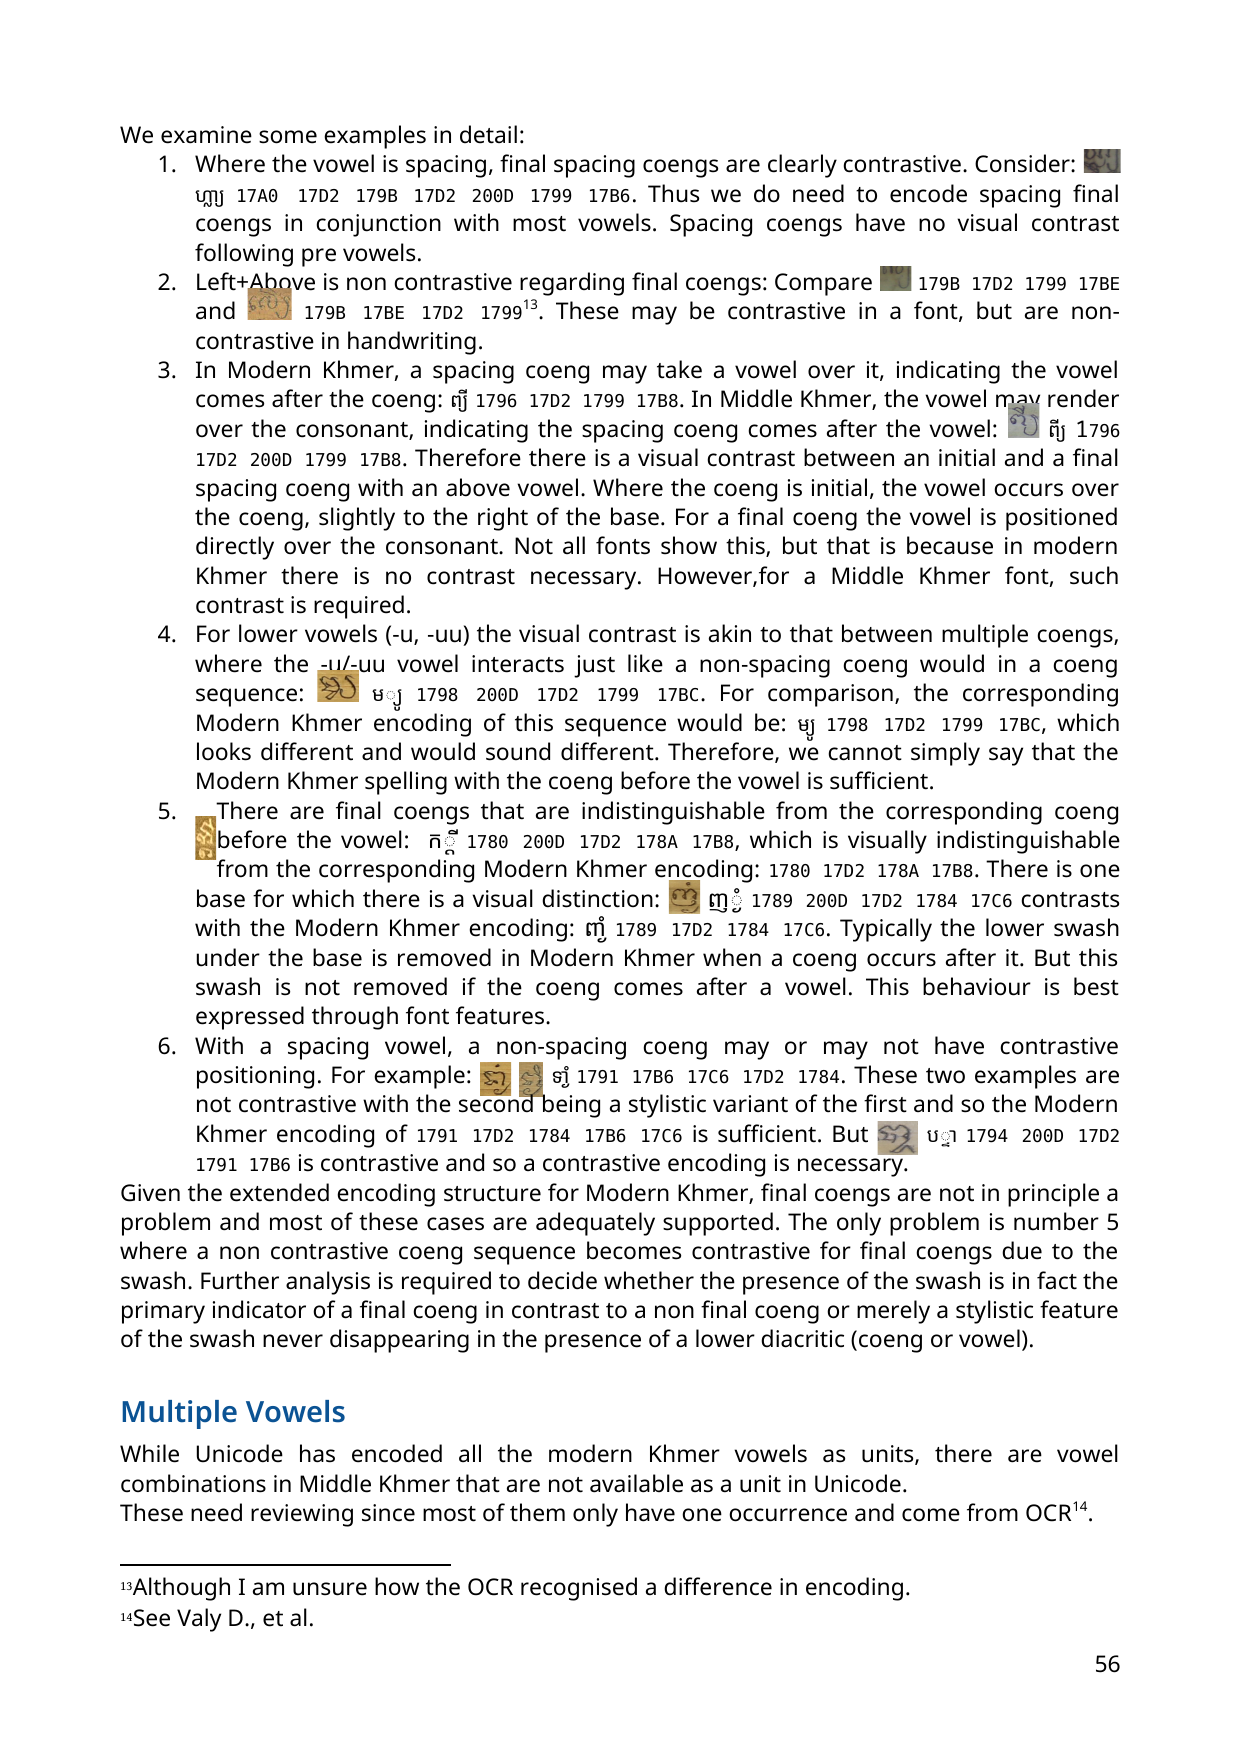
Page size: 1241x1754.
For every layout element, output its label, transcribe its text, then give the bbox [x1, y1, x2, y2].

text Given the extended encoding structure for Modern Khmer, final coengs are not in principle a problem and most of these cases are adequately supported. The only problem is number 5 where a non contrastive coeng sequence becomes contrastive for final coengs due to the swash. Further analysis is required to decide whether the presence of the swash is in fact the primary indicator of a final coeng in contrast to a non final coeng or merely a stylistic feature of the swash never disappearing in the presence of a lower diacritic (coeng or vowel). [120, 1177, 1121, 1354]
list In Modern Khmer, a spacing coeng may take a vowel over it, indicating the vowel comes after the coeng: ព្យី 1796 17D2 1799 17B8. In Middle Khmer, the vowel may render over the consonant, indicating the spacing coeng comes after the vowel: ពី្យ 1796 17D2 200D 1799 17B8. Therefore there is a visual contrast between an initial and a final spacing coeng with an above vowel. Where the coeng is initial, the vowel occurs over the coeng, slightly to the right of the base. For a final coeng the vowel is positioned directly over the consonant. Not all fonts show this, but that is because in modern Khmer there is no contrast necessary. However,for a Middle Khmer font, such contrast is required. [157, 355, 1121, 619]
picture [317, 670, 359, 702]
picture [668, 880, 700, 914]
picture [877, 1121, 918, 1155]
list With a spacing vowel, a non-spacing coeng may or may not have contrastive positioning. For example: ទាំ្ង 1791 17B6 17C6 17D2 1784. These two examples are not contrastive with the second being a stylistic variant of the first and so the Modern Khmer encoding of 1791 17D2 1784 17B6 17C6 is sufficient. But ប‍្ទា 1794 200D 17D2 1791 17B6 is contrastive and so a contrastive encoding is necessary. [157, 1031, 1121, 1177]
picture [480, 1062, 512, 1096]
list For lower vowels (-u, -uu) the visual contrast is akin to that between multiple coengs, where the -u/-uu vowel interacts just like a non-spacing coeng would in a coeng sequence: ម‍្យូ 1798 200D 17D2 1799 17BC. For comparison, the corresponding Modern Khmer encoding of this sequence would be: ម្យូ 1798 17D2 1799 17BC, which looks different and would sound different. Therefore, we cannot simply say that the Modern Khmer spelling with the coeng before the vowel is sufficient. [157, 619, 1121, 796]
text These need reviewing since most of them only have one occurrence and come from OCR. [120, 1498, 1121, 1527]
list Although I am unsure how the OCR recognised a difference in encoding. [120, 1571, 1121, 1602]
picture [519, 1062, 543, 1097]
list Where the vowel is spacing, final spacing coengs are clearly contrastive. Consider: ហ្លា្យ 17A0 17D2 179B 17D2 200D 1799 17B6. Thus we do need to encode spacing final coengs in conjunction with most vowels. Spacing coengs have no visual contrast following pre vowels. [157, 149, 1121, 267]
text We examine some examples in detail: [120, 120, 1121, 149]
picture [1008, 403, 1040, 438]
text While Unicode has encoded all the modern Khmer vowels as units, there are vowel combinations in Middle Khmer that are not available as a unit in Unicode. [120, 1439, 1121, 1498]
picture [247, 288, 292, 320]
list There are final coengs that are indistinguishable from the corresponding coeng before the vowel: ក‍្ដី 1780 200D 17D2 178A 17B8, which is visually indistinguishable from the corresponding Modern Khmer encoding: 1780 17D2 178A 17B8. There is one base for which there is a visual distinction: ញ‍្ងំ 1789 200D 17D2 1784 17C6 contrasts with the Modern Khmer encoding: ញ្ងំ 1789 17D2 1784 17C6. Typically the lower swash under the base is removed in Modern Khmer when a coeng occurs after it. But this swash is not removed if the coeng comes after a vowel. This behaviour is best expressed through font features. [157, 796, 1121, 1031]
subtitle Multiple Vowels [120, 1391, 1121, 1431]
text See Valy D., et al. [120, 1602, 1121, 1633]
picture [880, 266, 912, 291]
picture [195, 816, 217, 860]
list Left+Above is non contrastive regarding final coengs: Compare 179B 17D2 1799 17BE and 179B 17BE 17D2 1799. These may be contrastive in a font, but are non-contrastive in handwriting. [157, 267, 1121, 355]
picture [1083, 149, 1121, 173]
